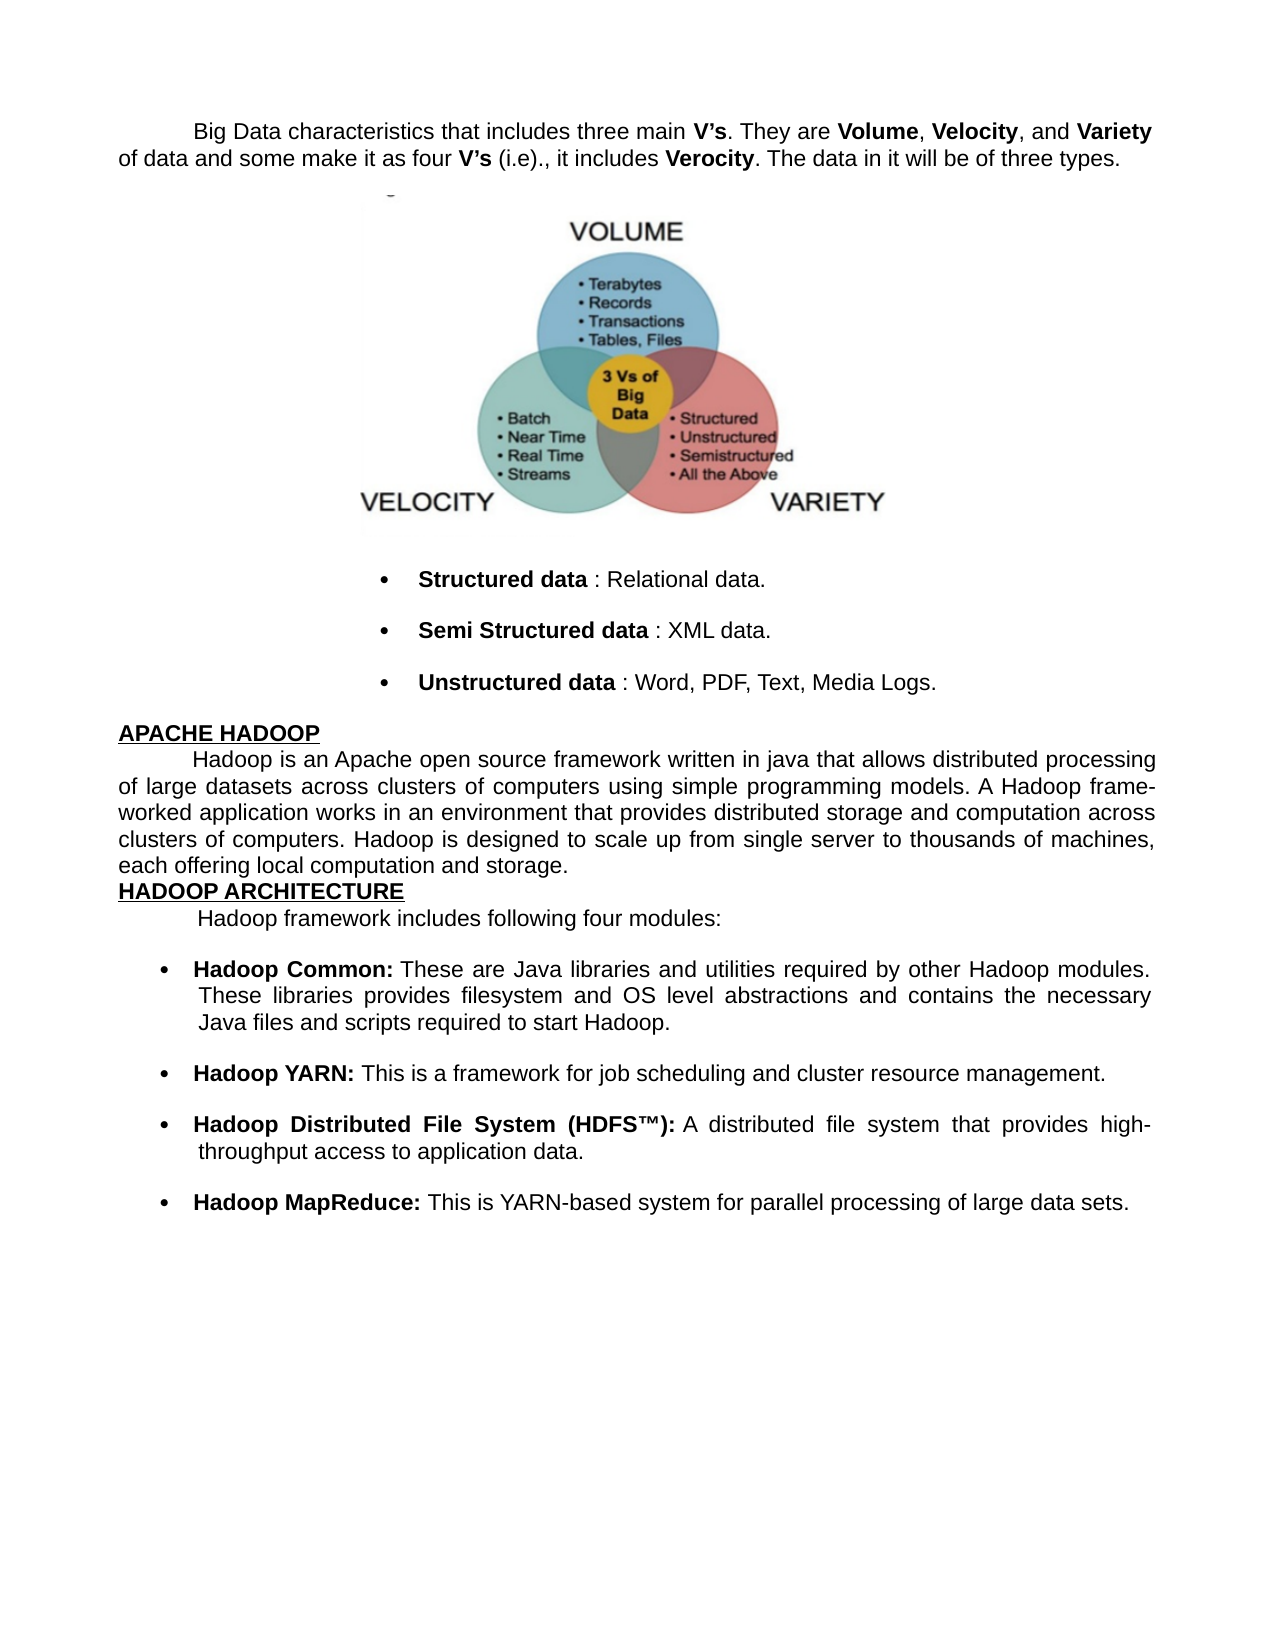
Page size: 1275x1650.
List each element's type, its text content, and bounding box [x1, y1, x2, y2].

text Hadoop framework includes following four modules: [123, 904, 1152, 931]
list Structured data : Relational data. [381, 566, 1152, 592]
list Unstructured data : Word, PDF, Text, Media Logs. [381, 669, 1152, 695]
list Hadoop Common: These are Java libraries and utilities required by other Hadoop modules. These libraries provides filesystem and OS level abstractions and contains the necessary Java files and scripts required to start Hadoop. [161, 956, 1152, 1035]
list Hadoop Distributed File System (HDFS™): A distributed file system that provides high-throughput access to application data. [161, 1111, 1152, 1164]
text HADOOP ARCHITECTURE [118, 878, 1157, 904]
list Hadoop MapReduce: This is YARN-based system for parallel processing of large data sets. [161, 1189, 1152, 1215]
text APACHE HADOOP [118, 720, 1157, 746]
picture [360, 195, 886, 537]
list Semi Structured data : XML data. [381, 617, 1152, 644]
list Hadoop YARN: This is a framework for job scheduling and cluster resource management. [161, 1060, 1152, 1086]
text Hadoop is an Apache open source framework written in java that allows distributed processing of large datasets across clusters of computers using simple programming models. A Hadoop frame-worked application works in an environment that provides distributed storage and computation across clusters of computers. Hadoop is designed to scale up from single server to thousands of machines, each offering local computation and storage. [118, 746, 1157, 878]
text Big Data characteristics that includes three main V’s. They are Volume, Velocity, and Variety of data and some make it as four V’s (i.e)., it includes Verocity. The data in it will be of three types. [118, 118, 1152, 171]
